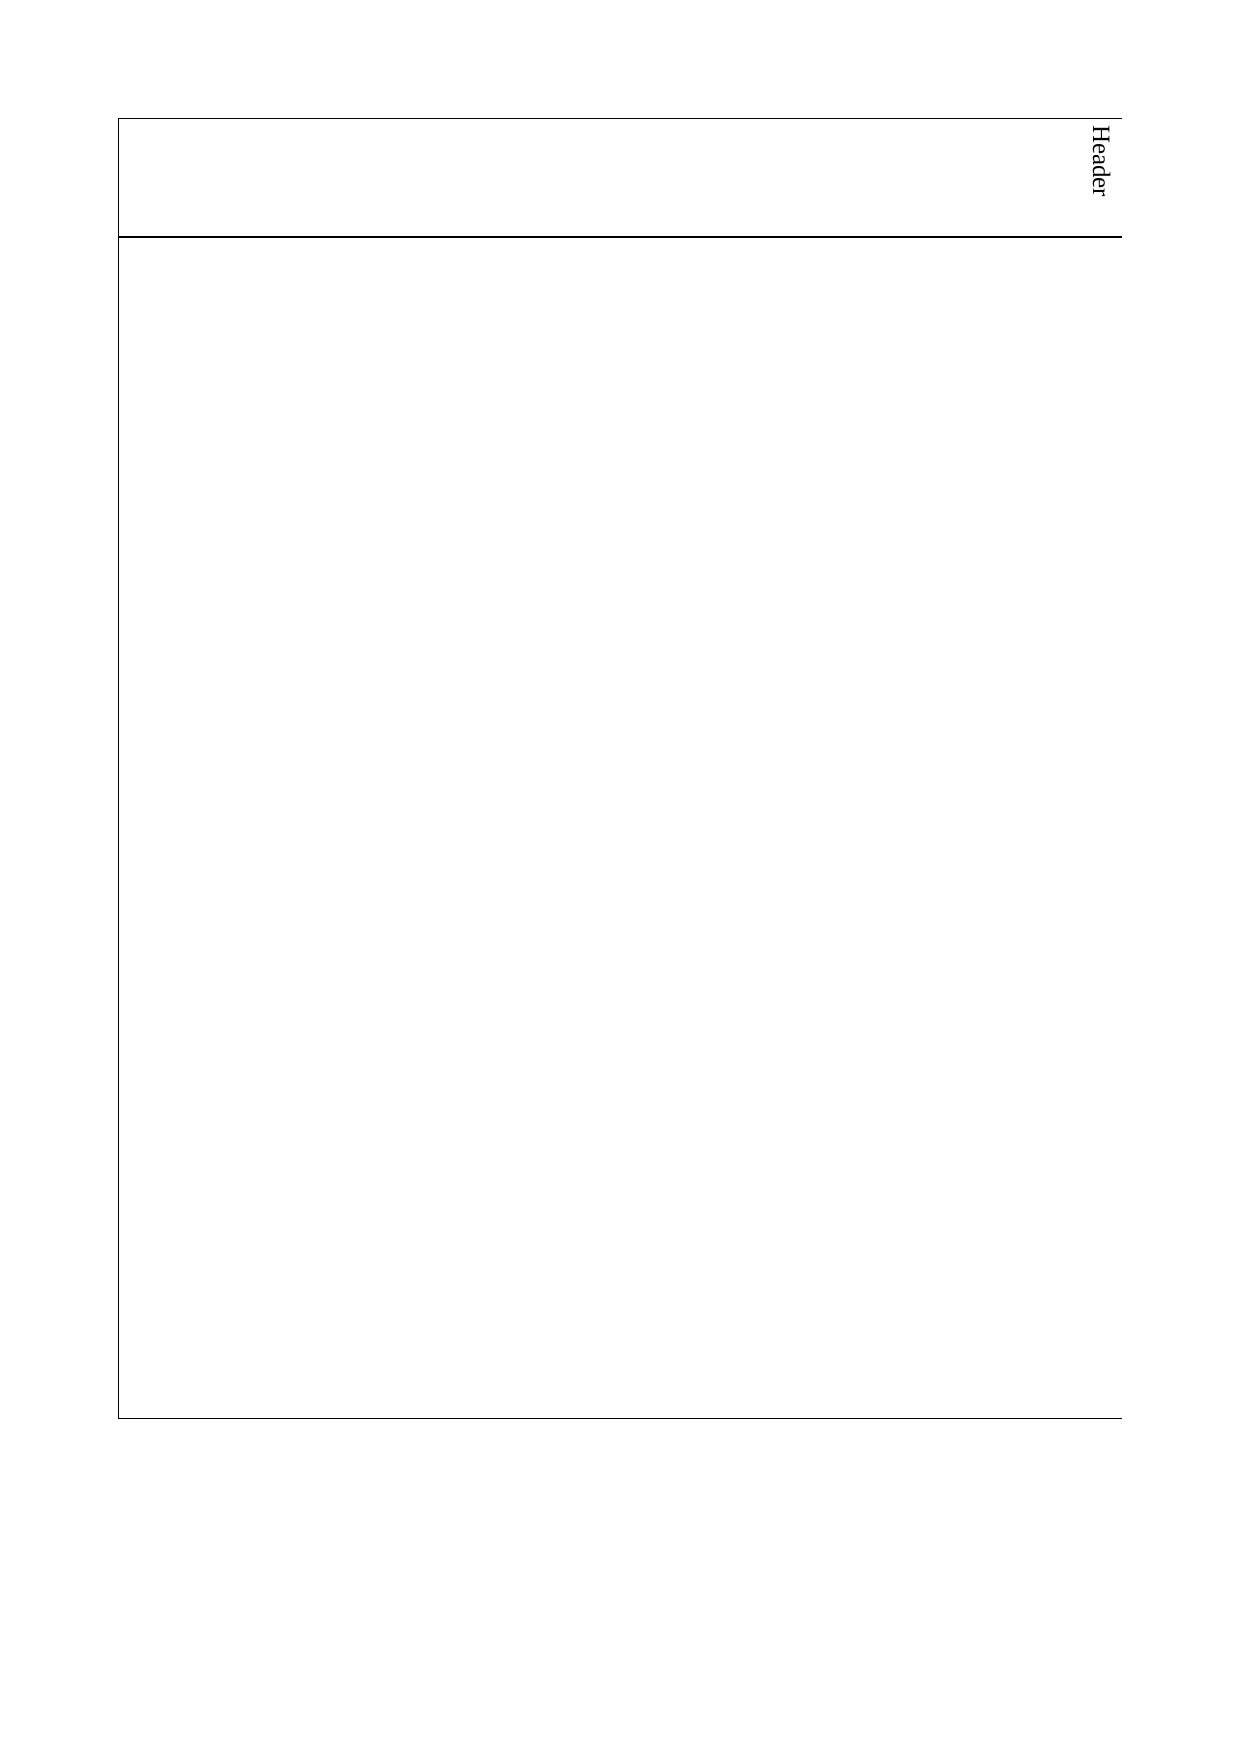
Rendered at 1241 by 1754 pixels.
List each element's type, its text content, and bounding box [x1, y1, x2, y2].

table_header Header [119, 119, 1122, 236]
table_cell [119, 238, 1122, 1417]
